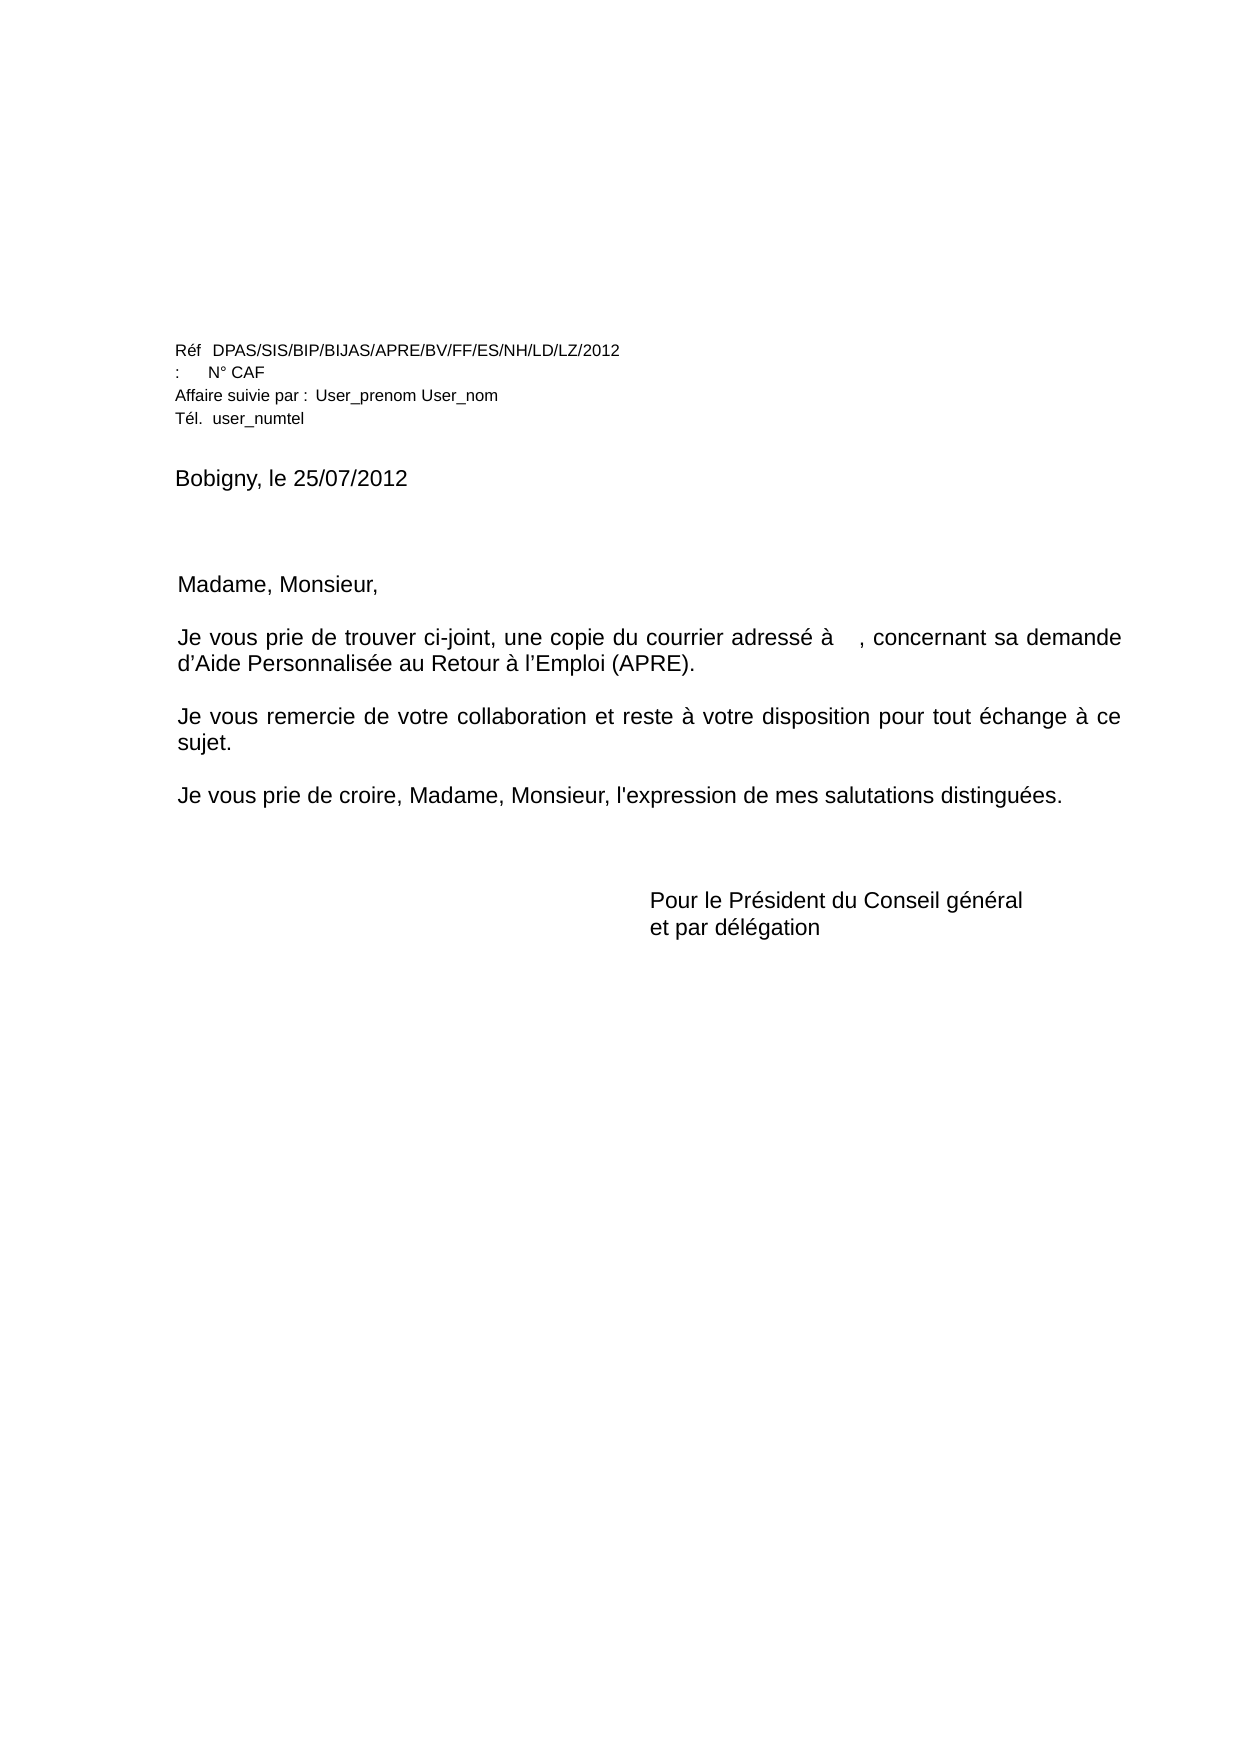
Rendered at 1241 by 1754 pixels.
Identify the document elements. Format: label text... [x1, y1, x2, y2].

text Je vous remercie de votre collaboration et reste à votre disposition pour tout échange à ce sujet. [177, 703, 1122, 755]
table_cell [175, 452, 1123, 465]
table_cell DPAS/SIS/BIP/BIJAS/APRE/BV/FF/ES/NH/LD/LZ/2012 N° CAF [208, 338, 620, 383]
text Je vous prie de croire, Madame, Monsieur, l'expression de mes salutations distinguées. [177, 782, 1122, 808]
table_header [650, 321, 1123, 452]
table_cell user_numtel [208, 406, 620, 429]
table_header [175, 321, 620, 338]
text Pour le Président du Conseil général [649, 887, 1122, 913]
table_cell Réf : [175, 338, 208, 383]
table_cell [175, 429, 620, 452]
text Madame, Monsieur, [177, 571, 1122, 597]
table_cell Bobigny, le 25/07/2012 [175, 465, 1123, 492]
table_cell Tél. : [175, 406, 208, 429]
table_header [620, 321, 650, 452]
table_cell user_prenom user_nom [315, 384, 620, 406]
text Je vous prie de trouver ci-joint, une copie du courrier adressé à , concernant sa demande d’Aide Personnalisée au Retour à l’Emploi (APRE). [177, 623, 1122, 676]
table_cell Affaire suivie par : [175, 384, 315, 406]
text et par délégation [649, 913, 1122, 940]
